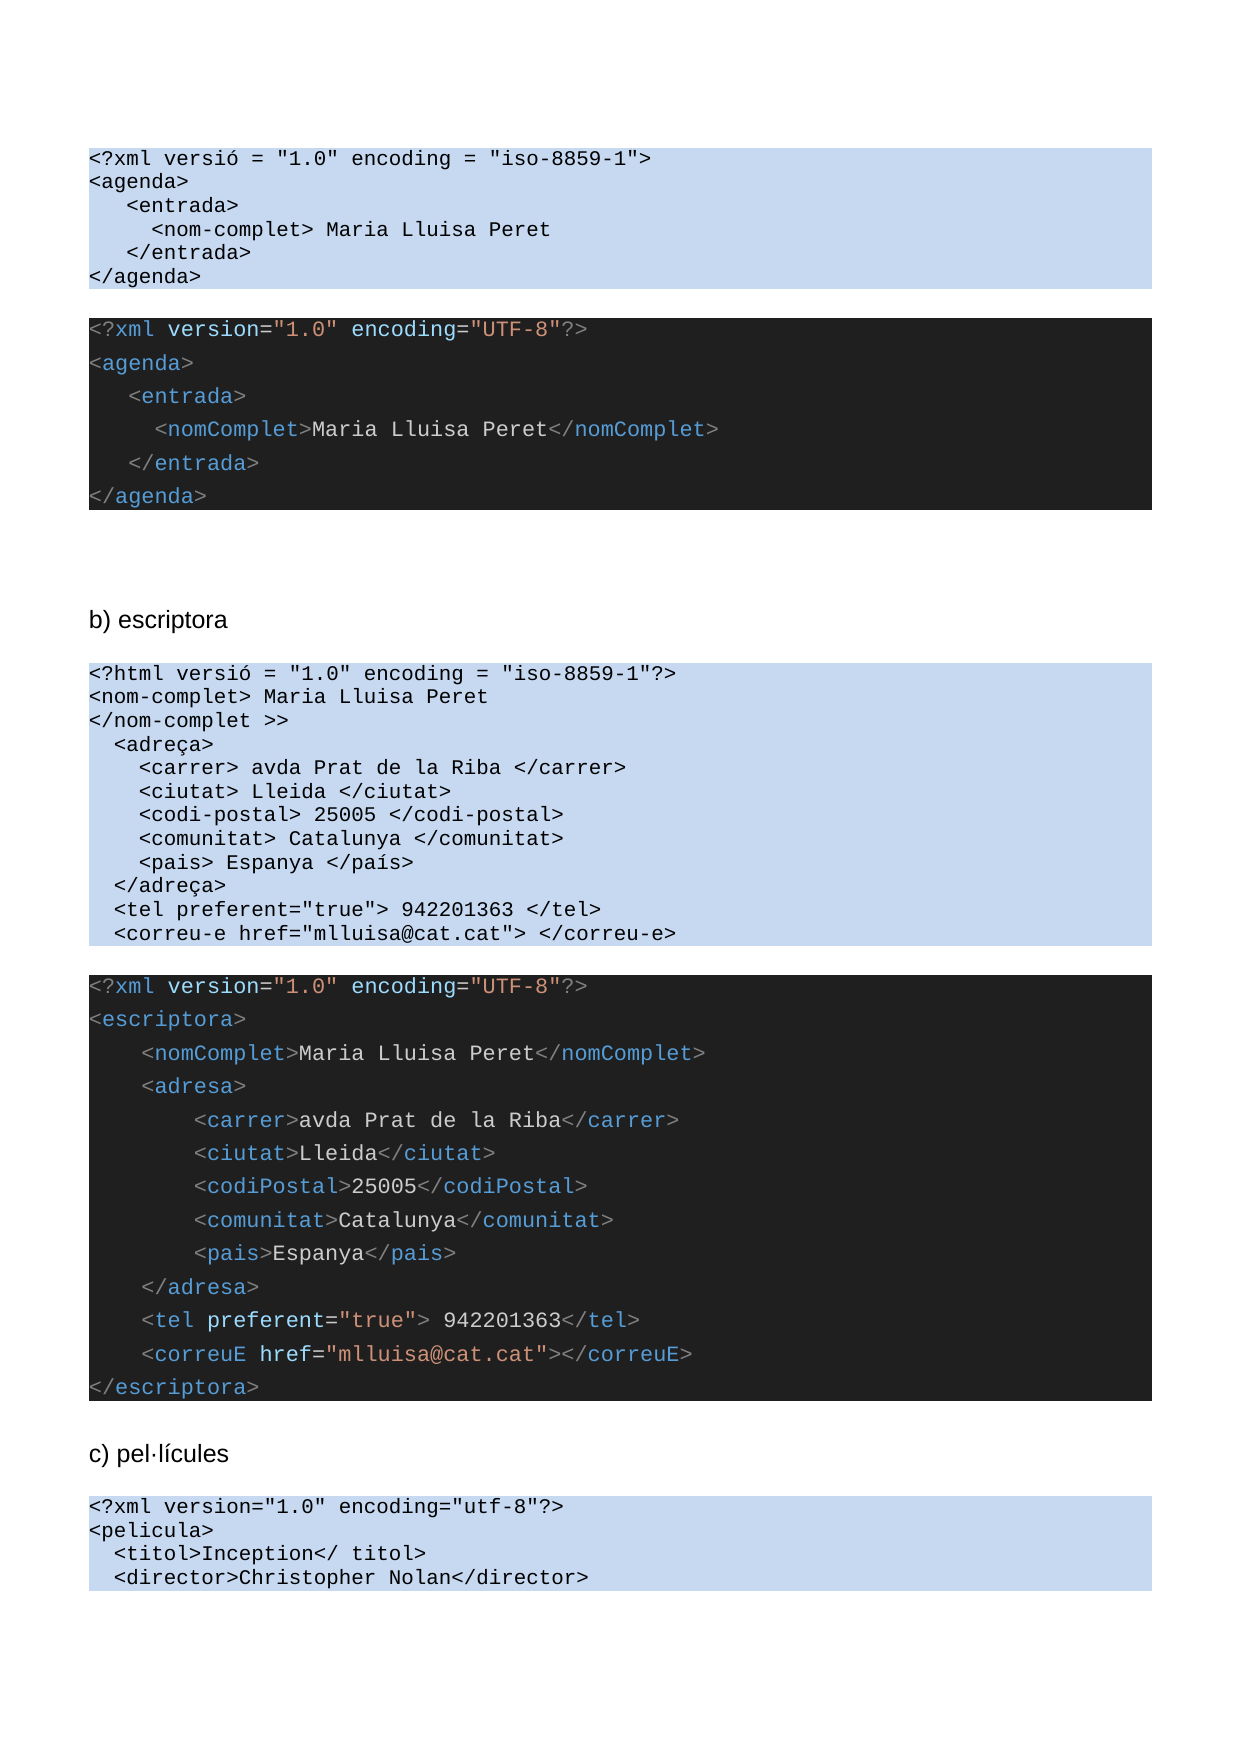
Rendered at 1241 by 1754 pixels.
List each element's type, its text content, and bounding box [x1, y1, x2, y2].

text <entrada> [89, 385, 1152, 410]
text <pais>Espanya</pais> [89, 1243, 1152, 1267]
text c) pel·lícules [89, 1438, 1152, 1467]
text <adresa> [89, 1075, 1152, 1100]
text <nomComplet>Maria Lluisa Peret</nomComplet> [89, 418, 1152, 443]
text <titol>Inception</ titol> [89, 1543, 1152, 1567]
text </agenda> [89, 266, 1152, 289]
text <comunitat> Catalunya </comunitat> [89, 828, 1152, 852]
text <nomComplet>Maria Lluisa Peret</nomComplet> [89, 1042, 1152, 1067]
text b) escriptora [89, 605, 1152, 634]
text <director>Christopher Nolan</director> [89, 1567, 1152, 1591]
text <carrer>avda Prat de la Riba</carrer> [89, 1109, 1152, 1134]
text <?html versió = "1.0" encoding = "iso-8859-1"?> [89, 663, 1152, 686]
text </entrada> [89, 242, 1152, 266]
text </adresa> [89, 1276, 1152, 1301]
text <ciutat>Lleida</ciutat> [89, 1142, 1152, 1167]
text <entrada> [89, 195, 1152, 218]
text <agenda> [89, 352, 1152, 376]
text <ciutat> Lleida </ciutat> [89, 781, 1152, 804]
text <nom-complet> Maria Lluisa Peret [89, 686, 1152, 710]
text <codi-postal> 25005 </codi-postal> [89, 804, 1152, 828]
text </adreça> [89, 875, 1152, 899]
text <pais> Espanya </país> [89, 852, 1152, 875]
text <correuE href="mlluisa@cat.cat"></correuE> [89, 1343, 1152, 1368]
text <nom-complet> Maria Lluisa Peret [89, 218, 1152, 242]
text <?xml versió = "1.0" encoding = "iso-8859-1"> [89, 148, 1152, 171]
text <pelicula> [89, 1520, 1152, 1543]
text <carrer> avda Prat de la Riba </carrer> [89, 757, 1152, 781]
text <escriptora> [89, 1008, 1152, 1033]
text <agenda> [89, 171, 1152, 195]
text <correu-e href="mlluisa@cat.cat"> </correu-e> [89, 923, 1152, 946]
text </escriptora> [89, 1376, 1152, 1401]
text <tel preferent="true"> 942201363</tel> [89, 1309, 1152, 1334]
text </entrada> [89, 452, 1152, 477]
text <codiPostal>25005</codiPostal> [89, 1176, 1152, 1201]
text </nom-complet >> [89, 710, 1152, 733]
text </agenda> [89, 485, 1152, 510]
text <adreça> [89, 733, 1152, 757]
text <?xml version="1.0" encoding="utf-8"?> [89, 1496, 1152, 1520]
text <?xml version="1.0" encoding="UTF-8"?> [89, 975, 1152, 1000]
text <comunitat>Catalunya</comunitat> [89, 1209, 1152, 1234]
text <tel preferent="true"> 942201363 </tel> [89, 899, 1152, 923]
text <?xml version="1.0" encoding="UTF-8"?> [89, 318, 1152, 343]
